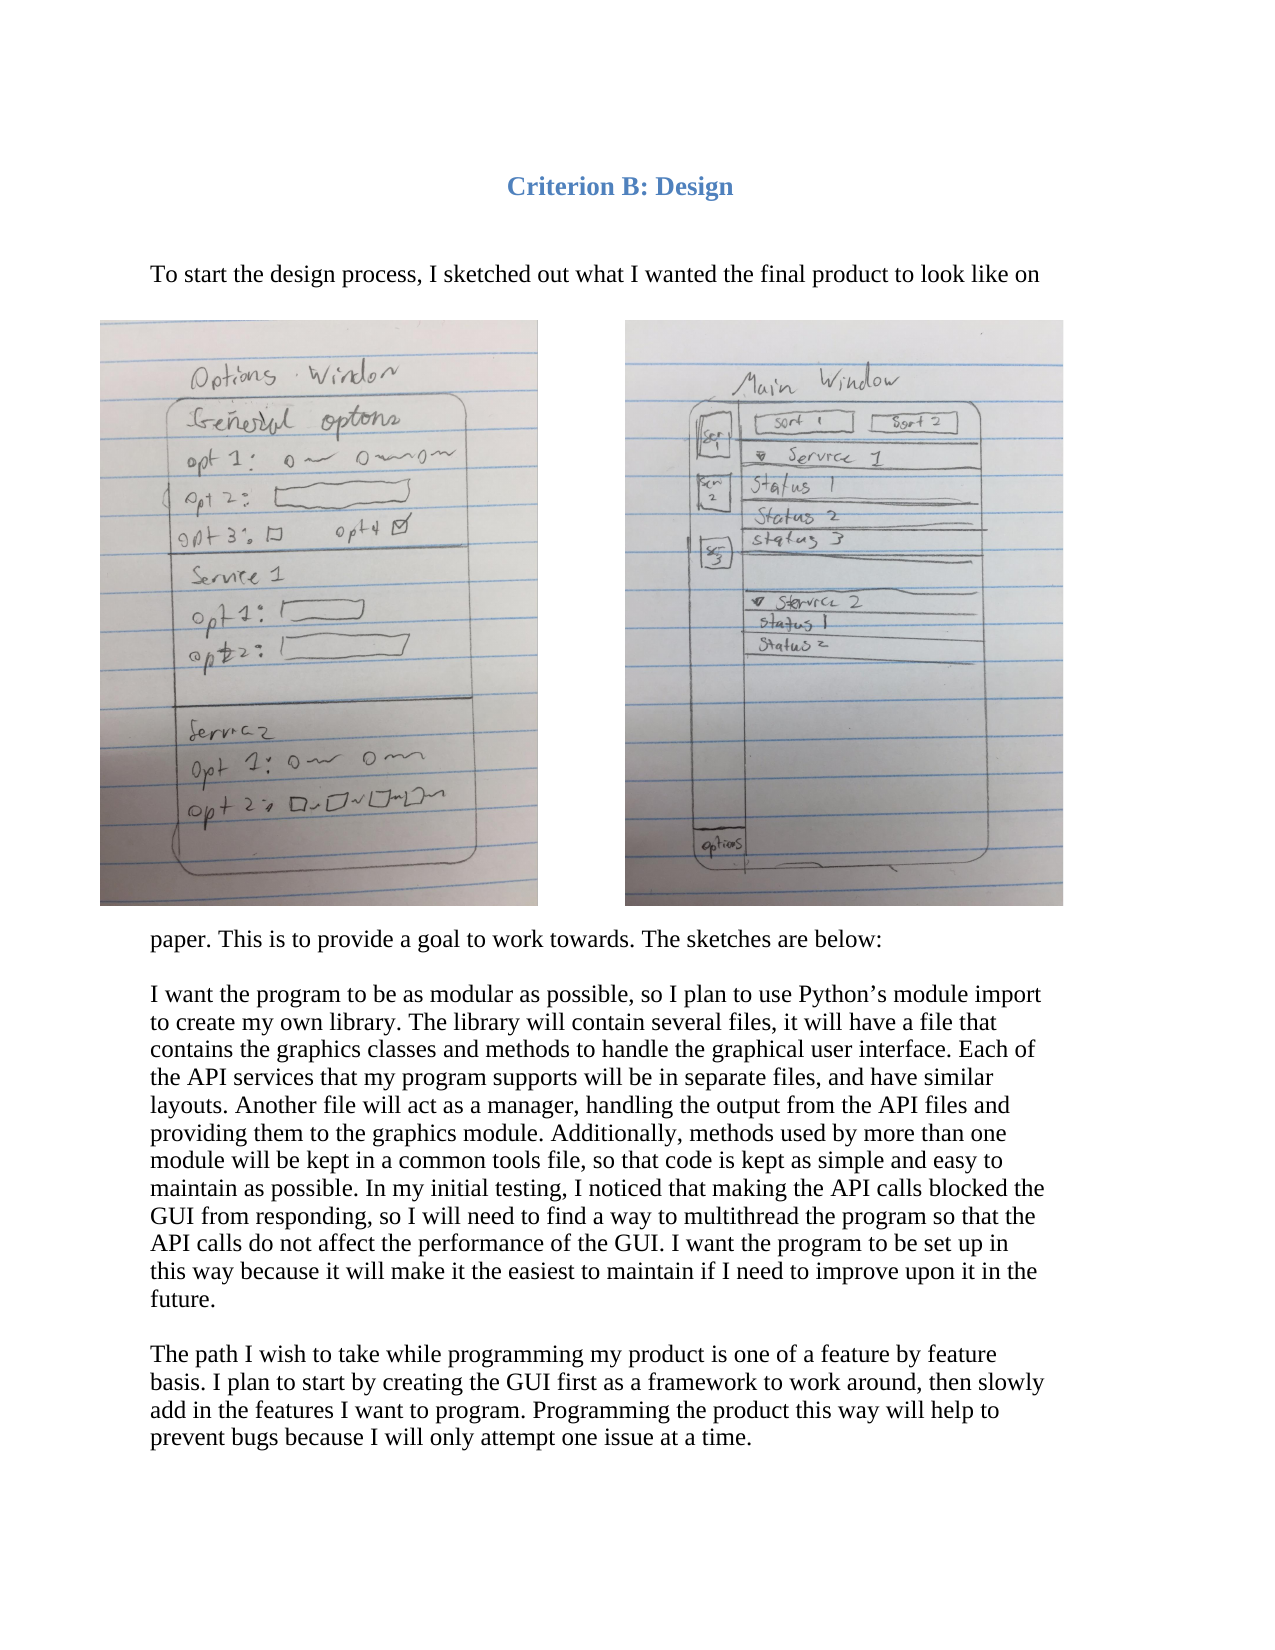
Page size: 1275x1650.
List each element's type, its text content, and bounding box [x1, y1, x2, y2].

text To start the design process, I sketched out what I wanted the final product to look like on paper. This is to provide a goal to work towards. The sketches are below: [150, 261, 1050, 952]
text Criterion B: Design [150, 171, 1090, 201]
picture [625, 320, 1064, 906]
text The path I wish to take while programming my product is one of a feature by feature basis. I plan to start by creating the GUI first as a framework to work around, then slowly add in the features I want to program. Programming the product this way will help to prevent bugs because I will only attempt one issue at a time. [150, 1340, 1050, 1451]
text I want the program to be as modular as possible, so I plan to use Python’s module import to create my own library. The library will contain several files, it will have a file that contains the graphics classes and methods to handle the graphical user interface. Each of the API services that my program supports will be in separate files, and have similar layouts. Another file will act as a manager, handling the output from the API files and providing them to the graphics module. Additionally, methods used by more than one module will be kept in a common tools file, so that code is kept as simple and easy to maintain as possible. In my initial testing, I noticed that making the API calls blocked the GUI from responding, so I will need to find a way to multithread the program so that the API calls do not affect the performance of the GUI. I want the program to be set up in this way because it will make it the easiest to maintain if I need to improve upon it in the future. [150, 980, 1050, 1313]
picture [100, 320, 538, 906]
